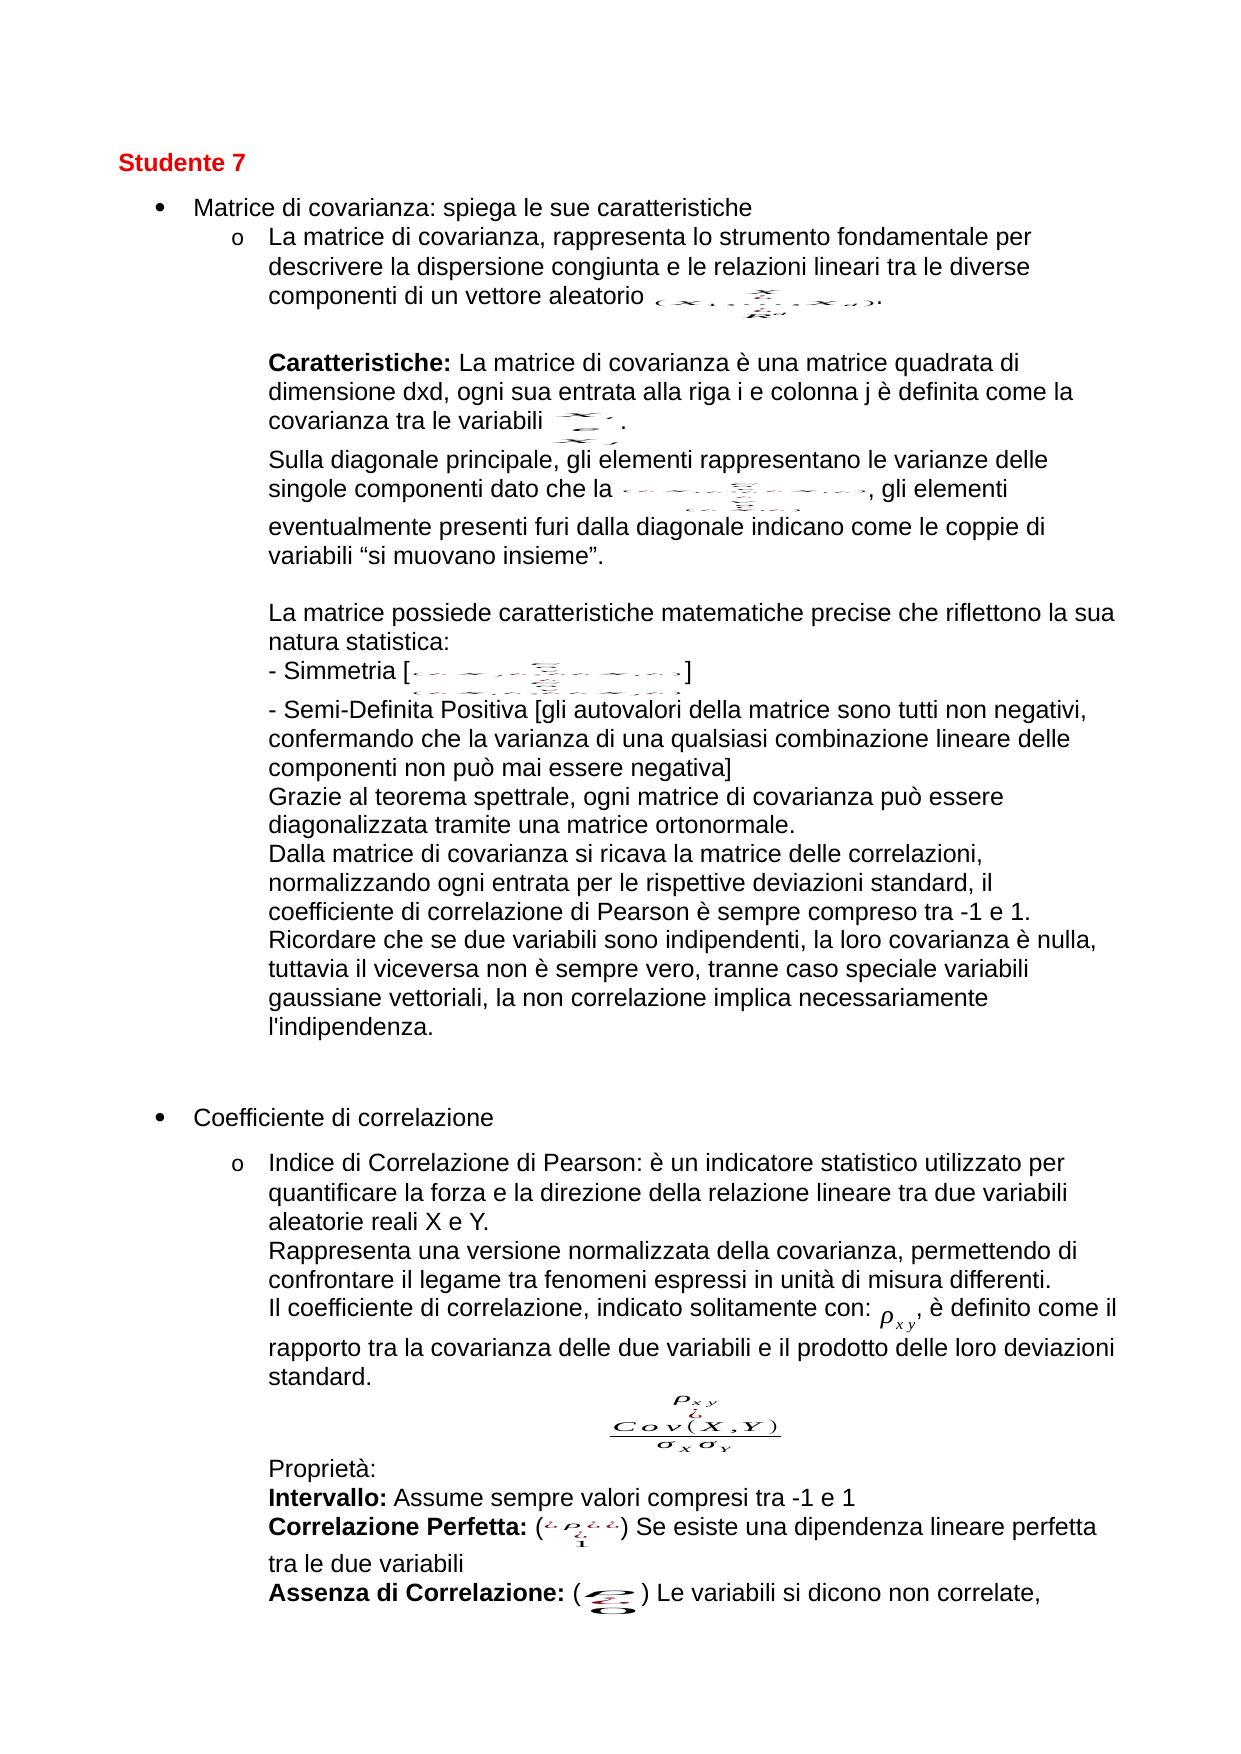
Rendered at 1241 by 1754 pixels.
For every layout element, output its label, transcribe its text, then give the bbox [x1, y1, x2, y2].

text Correlazione Perfetta: () Se esiste una dipendenza lineare perfetta tra le due variabili Assenza di Correlazione: () Le variabili si dicono non correlate, indicando l'assenza di un legame lineare tra loro. Correlazione Positiva: () Le variabili tendono a variare nella stessa direzione. Correlazione Negativa() Al crescere di una variabile l'altra tende a diminuire. Distinzione tra indipendenza probabilistica e non correlazione: - L'indipendenza implica sempre la non correlazione: Se due variabili sono indipendenti, la loro covarianza è necessariamente nulla. - La non correlazione NON implica necessariamente l'indipendenza: Due variabili possono avere correlazione a zero ma essere comunque dipendenti attraverso relazioni non lineari. - Caso speciale delle Gaussiane: Se un vettore aleatorio ha densità gaussiana, la non correlazione tra le sue componenti è equivalente alla loro indipendenza. [268, 1511, 1122, 1616]
text Proprietà: Intervallo: Assume sempre valori compresi tra -1 e 1 [268, 1454, 1122, 1511]
list Coefficiente di correlazione [156, 1102, 1122, 1131]
list La matrice di covarianza, rappresenta lo strumento fondamentale per descrivere la dispersione congiunta e le relazioni lineari tra le diverse componenti di un vettore aleatorio . Caratteristiche: La matrice di covarianza è una matrice quadrata di dimensione dxd, ogni sua entrata alla riga i e colonna j è definita come la covarianza tra le variabili . Sulla diagonale principale, gli elementi rappresentano le varianze delle singole componenti dato che la , gli elementi eventualmente presenti furi dalla diagonale indicano come le coppie di variabili “si muovano insieme”. La matrice possiede caratteristiche matematiche precise che riflettono la sua natura statistica: - Simmetria [] - Semi-Definita Positiva [gli autovalori della matrice sono tutti non negativi, confermando che la varianza di una qualsiasi combinazione lineare delle componenti non può mai essere negativa] Grazie al teorema spettrale, ogni matrice di covarianza può essere diagonalizzata tramite una matrice ortonormale. Dalla matrice di covarianza si ricava la matrice delle correlazioni, normalizzando ogni entrata per le rispettive deviazioni standard, il coefficiente di correlazione di Pearson è sempre compreso tra -1 e 1. Ricordare che se due variabili sono indipendenti, la loro covarianza è nulla, tuttavia il viceversa non è sempre vero, tranne caso speciale variabili gaussiane vettoriali, la non correlazione implica necessariamente l'indipendenza. [231, 222, 1122, 1040]
text Studente 7 [118, 148, 1122, 176]
list Indice di Correlazione di Pearson: è un indicatore statistico utilizzato per quantificare la forza e la direzione della relazione lineare tra due variabili aleatorie reali X e Y. Rappresenta una versione normalizzata della covarianza, permettendo di confrontare il legame tra fenomeni espressi in unità di misura differenti. Il coefficiente di correlazione, indicato solitamente con: , è definito come il rapporto tra la covarianza delle due variabili e il prodotto delle loro deviazioni standard. [231, 1148, 1122, 1390]
list Matrice di covarianza: spiega le sue caratteristiche [156, 193, 1122, 222]
